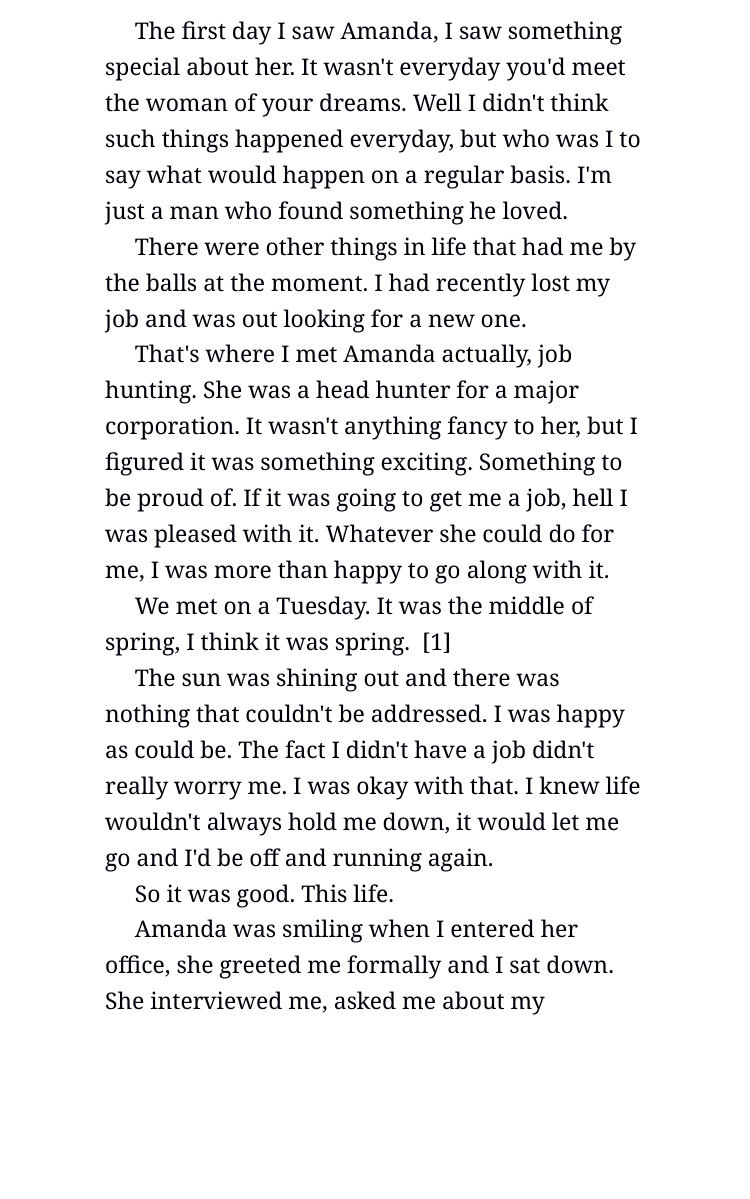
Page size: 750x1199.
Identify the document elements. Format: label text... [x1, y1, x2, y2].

text The sun was shining out and there was nothing that couldn't be addressed. I was happy as could be. The fact I didn't have a job didn't really worry me. I was okay with that. I knew life wouldn't always hold me down, it would let me go and I'd be off and running again. [105, 662, 645, 873]
text There were other things in life that had me by the balls at the moment. I had recently lost my job and was out looking for a new one. [105, 231, 645, 334]
text Amanda was smiling when I entered her office, she greeted me formally and I sat down. She interviewed me, asked me about my [105, 913, 645, 1017]
text The first day I saw Amanda, I saw something special about her. It wasn't everyday you'd meet the woman of your dreams. Well I didn't think such things happened everyday, but who was I to say what would happen on a regular basis. I'm just a man who found something he loved. [105, 15, 645, 226]
text So it was good. This life. [105, 877, 645, 909]
text We met on a Tuesday. It was the middle of spring, I think it was spring. [1] [105, 590, 645, 657]
text That's where I met Amanda actually, job hunting. She was a head hunter for a major corporation. It wasn't anything fancy to her, but I figured it was something exciting. Something to be proud of. If it was going to get me a job, hell I was pleased with it. Whatever she could do for me, I was more than happy to go along with it. [105, 338, 645, 585]
